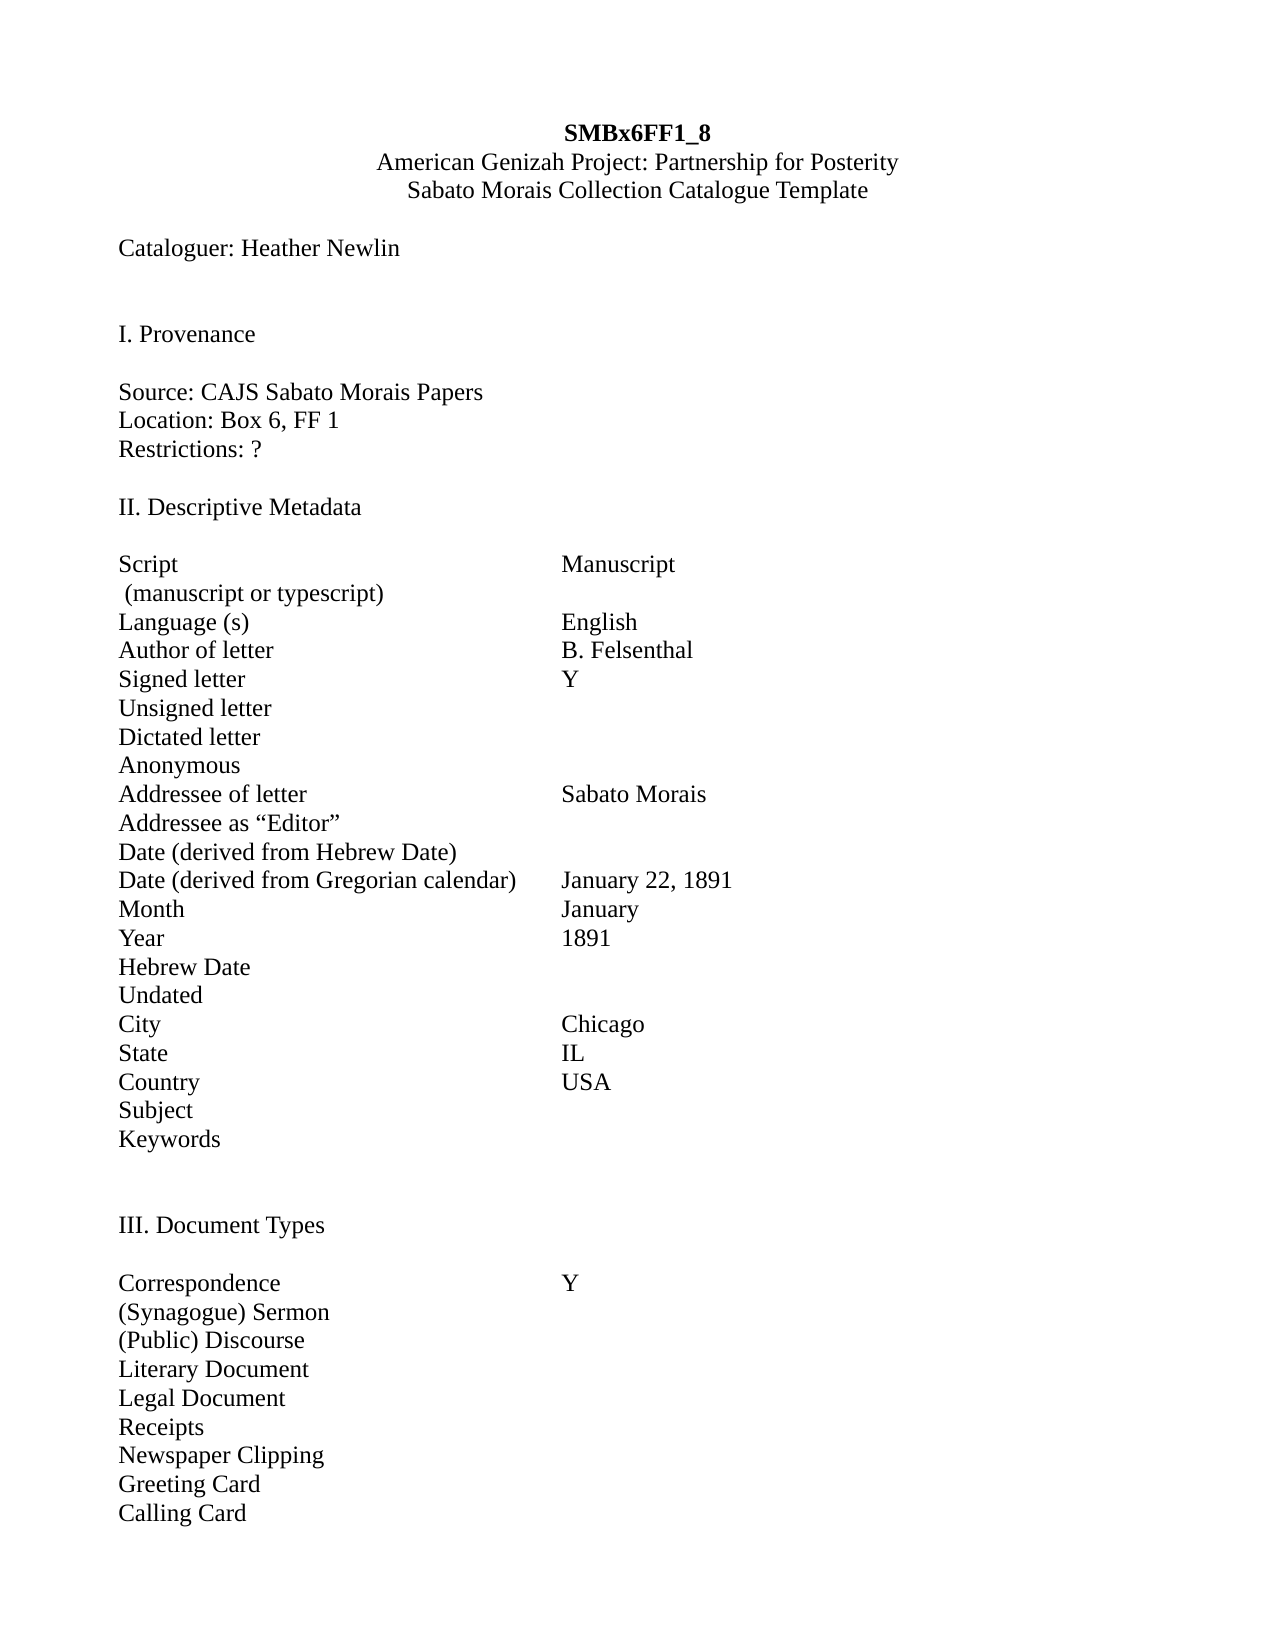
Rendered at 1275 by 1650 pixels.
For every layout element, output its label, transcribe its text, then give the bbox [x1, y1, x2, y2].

text Date (derived from Gregorian calendar) January 22, 1891 [118, 866, 1157, 894]
text Newspaper Clipping [118, 1441, 1157, 1469]
text Greeting Card [118, 1469, 1157, 1498]
text Unsigned letter [118, 693, 1157, 722]
text Undated [118, 981, 1157, 1009]
text (Synagogue) Sermon [118, 1297, 1157, 1326]
text Correspondence Y [118, 1268, 1157, 1297]
text Subject [118, 1096, 1157, 1124]
text Date (derived from Hebrew Date) [118, 837, 1157, 866]
text Country USA [118, 1067, 1157, 1096]
text Addressee of letter Sabato Morais [118, 779, 1157, 808]
text SMBx6FF1_8 [118, 118, 1157, 147]
text Language (s) English [118, 607, 1157, 636]
text Signed letter Y [118, 664, 1157, 693]
text Author of letter B. Felsenthal [118, 636, 1157, 664]
text Month January [118, 894, 1157, 923]
text II. Descriptive Metadata [118, 492, 1157, 521]
text State IL [118, 1038, 1157, 1067]
text Anonymous [118, 751, 1157, 779]
text Literary Document [118, 1354, 1157, 1383]
text Sabato Morais Collection Catalogue Template [118, 176, 1157, 204]
text Legal Document [118, 1383, 1157, 1412]
text Restrictions: ? [118, 434, 1157, 463]
text Receipts [118, 1412, 1157, 1441]
text (manuscript or typescript) [118, 578, 1157, 607]
text American Genizah Project: Partnership for Posterity [118, 147, 1157, 176]
text I. Provenance [118, 319, 1157, 348]
text Year 1891 [118, 923, 1157, 952]
text Source: CAJS Sabato Morais Papers [118, 377, 1157, 406]
text Script Manuscript [118, 549, 1157, 578]
text Cataloguer: Heather Newlin [118, 233, 1157, 262]
text III. Document Types [118, 1211, 1157, 1239]
text Calling Card [118, 1498, 1157, 1527]
text Keywords [118, 1124, 1157, 1153]
text City Chicago [118, 1009, 1157, 1038]
text (Public) Discourse [118, 1326, 1157, 1354]
text Location: Box 6, FF 1 [118, 406, 1157, 434]
text Hebrew Date [118, 952, 1157, 981]
text Dictated letter [118, 722, 1157, 751]
text Addressee as “Editor” [118, 808, 1157, 837]
